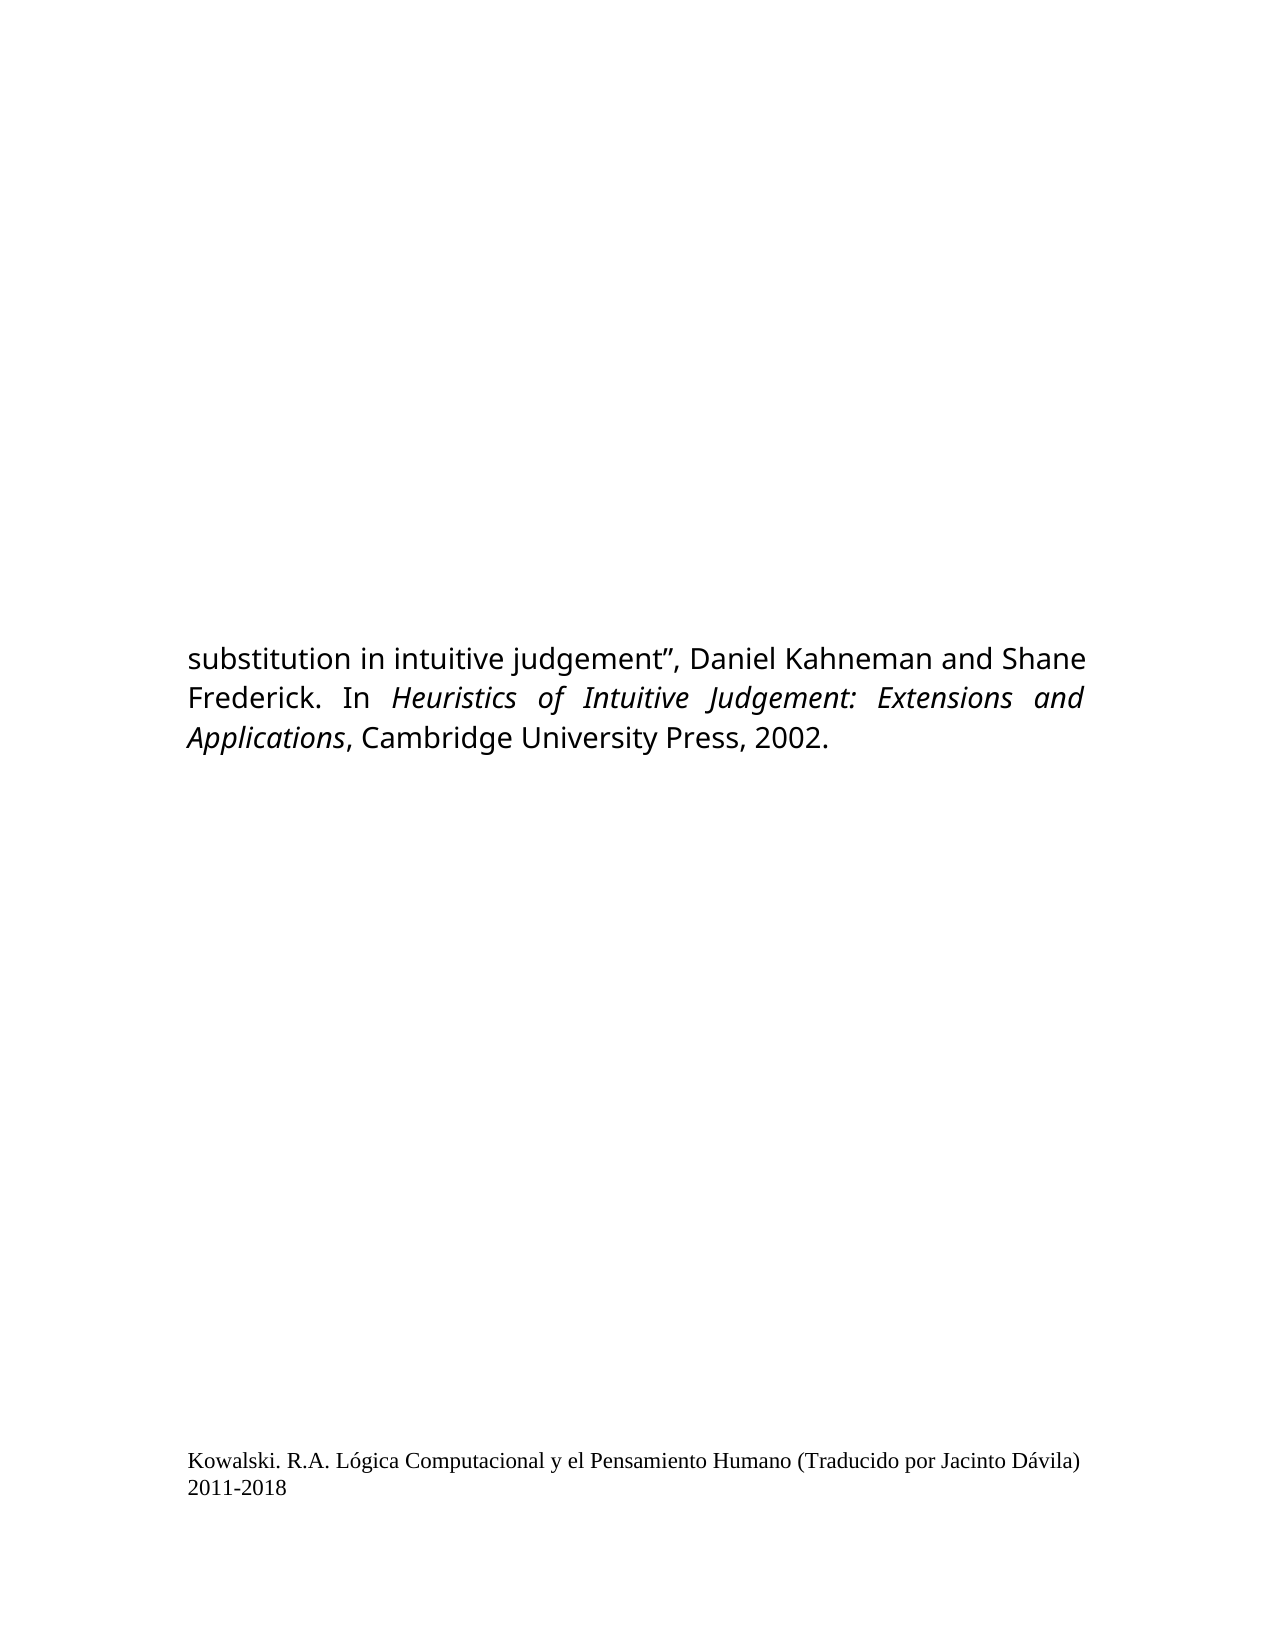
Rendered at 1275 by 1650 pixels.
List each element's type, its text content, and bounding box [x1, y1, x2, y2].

text substitution in intuitive judgement”, Daniel Kahneman and Shane Frederick. In Heuristics of Intuitive Judgement: Extensions and Applications, Cambridge University Press, 2002. [187, 150, 1087, 757]
